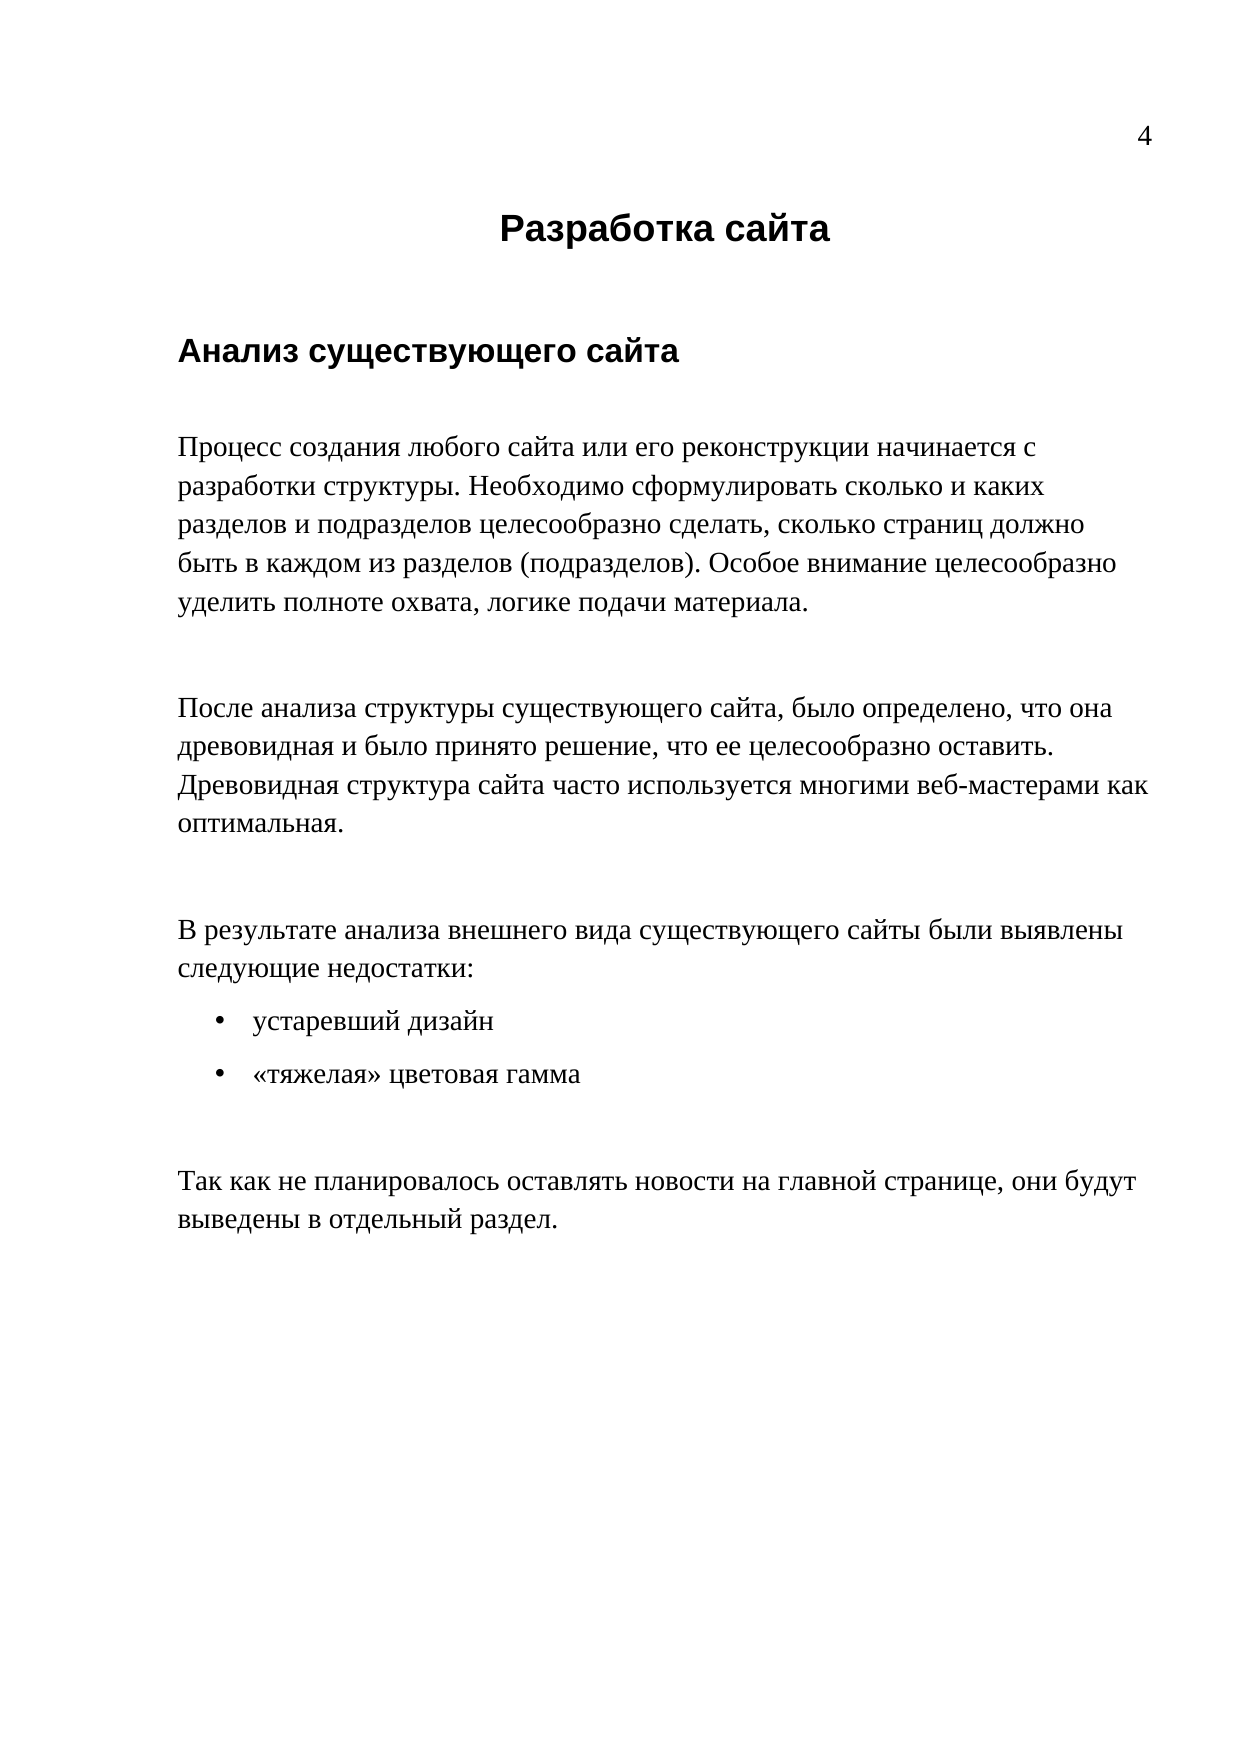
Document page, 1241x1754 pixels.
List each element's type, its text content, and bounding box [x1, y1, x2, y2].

subtitle Анализ существующего сайта [177, 331, 1152, 369]
subtitle Разработка сайта [177, 206, 1152, 250]
text В результате анализа внешнего вида существующего сайты были выявлены следующие недостатки: [177, 912, 1152, 984]
list устаревший дизайн [215, 1003, 1152, 1037]
text После анализа структуры существующего сайта, было определено, что она древовидная и было принято решение, что ее целесообразно оставить. Древовидная структура сайта часто используется многими веб-мастерами как оптимальная. [177, 690, 1152, 839]
text Так как не планировалось оставлять новости на главной странице, они будут выведены в отдельный раздел. [177, 1163, 1152, 1235]
text Процесс создания любого сайта или его реконструкции начинается с разработки структуры. Необходимо сформулировать сколько и каких разделов и подразделов целесообразно сделать, сколько страниц должно быть в каждом из разделов (подразделов). Особое внимание целесообразно уделить полноте охвата, логике подачи материала. [177, 429, 1152, 617]
list «тяжелая» цветовая гамма [215, 1057, 1152, 1090]
